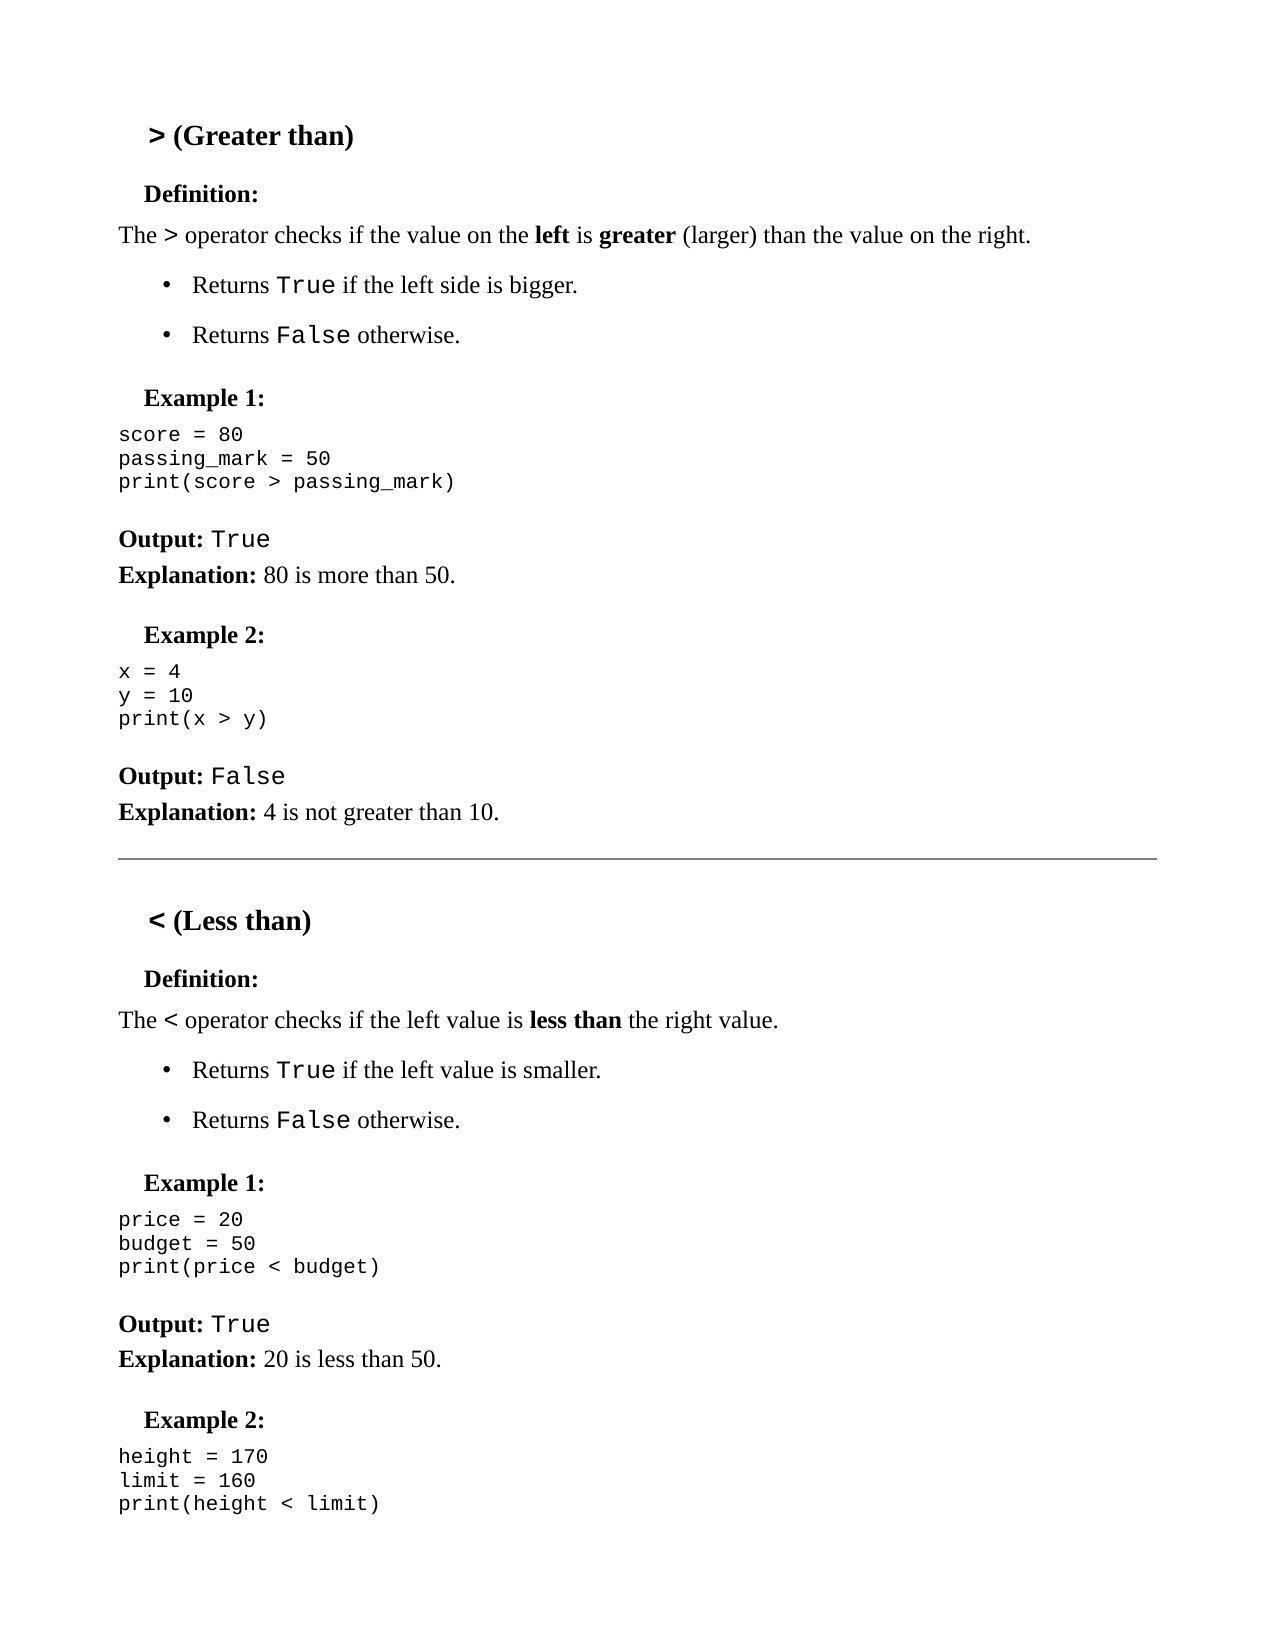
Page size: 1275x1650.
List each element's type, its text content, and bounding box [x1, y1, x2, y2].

subtitle 📌 Example 2: [118, 1405, 1157, 1433]
subtitle 🔽 < (Less than) [118, 903, 1157, 939]
list Returns False otherwise. [162, 1105, 1157, 1136]
text limit = 160 [118, 1469, 1157, 1493]
subtitle 📘 Definition: [118, 179, 1157, 208]
subtitle 🔼 > (Greater than) [118, 118, 1157, 154]
text budget = 50 [118, 1233, 1157, 1256]
text price = 20 [118, 1209, 1157, 1233]
subtitle 📘 Definition: [118, 964, 1157, 993]
list Returns False otherwise. [162, 320, 1157, 351]
text The > operator checks if the value on the left is greater (larger) than the value on the right. [118, 220, 1157, 251]
text passing_mark = 50 [118, 448, 1157, 471]
text print(score > passing_mark) [118, 471, 1157, 495]
text Output: False Explanation: 4 is not greater than 10. [118, 761, 1157, 825]
subtitle 📌 Example 1: [118, 383, 1157, 412]
text score = 80 [118, 424, 1157, 448]
text The < operator checks if the left value is less than the right value. [118, 1005, 1157, 1036]
text x = 4 [118, 661, 1157, 685]
list Returns True if the left side is bigger. [162, 270, 1157, 301]
text height = 170 [118, 1446, 1157, 1469]
text Output: True Explanation: 80 is more than 50. [118, 524, 1157, 588]
subtitle 📌 Example 1: [118, 1168, 1157, 1197]
text print(height < limit) [118, 1493, 1157, 1517]
text print(price < budget) [118, 1256, 1157, 1280]
list Returns True if the left value is smaller. [162, 1055, 1157, 1086]
subtitle 📌 Example 2: [118, 620, 1157, 648]
text print(x > y) [118, 708, 1157, 732]
text y = 10 [118, 685, 1157, 708]
text Output: True Explanation: 20 is less than 50. [118, 1309, 1157, 1373]
